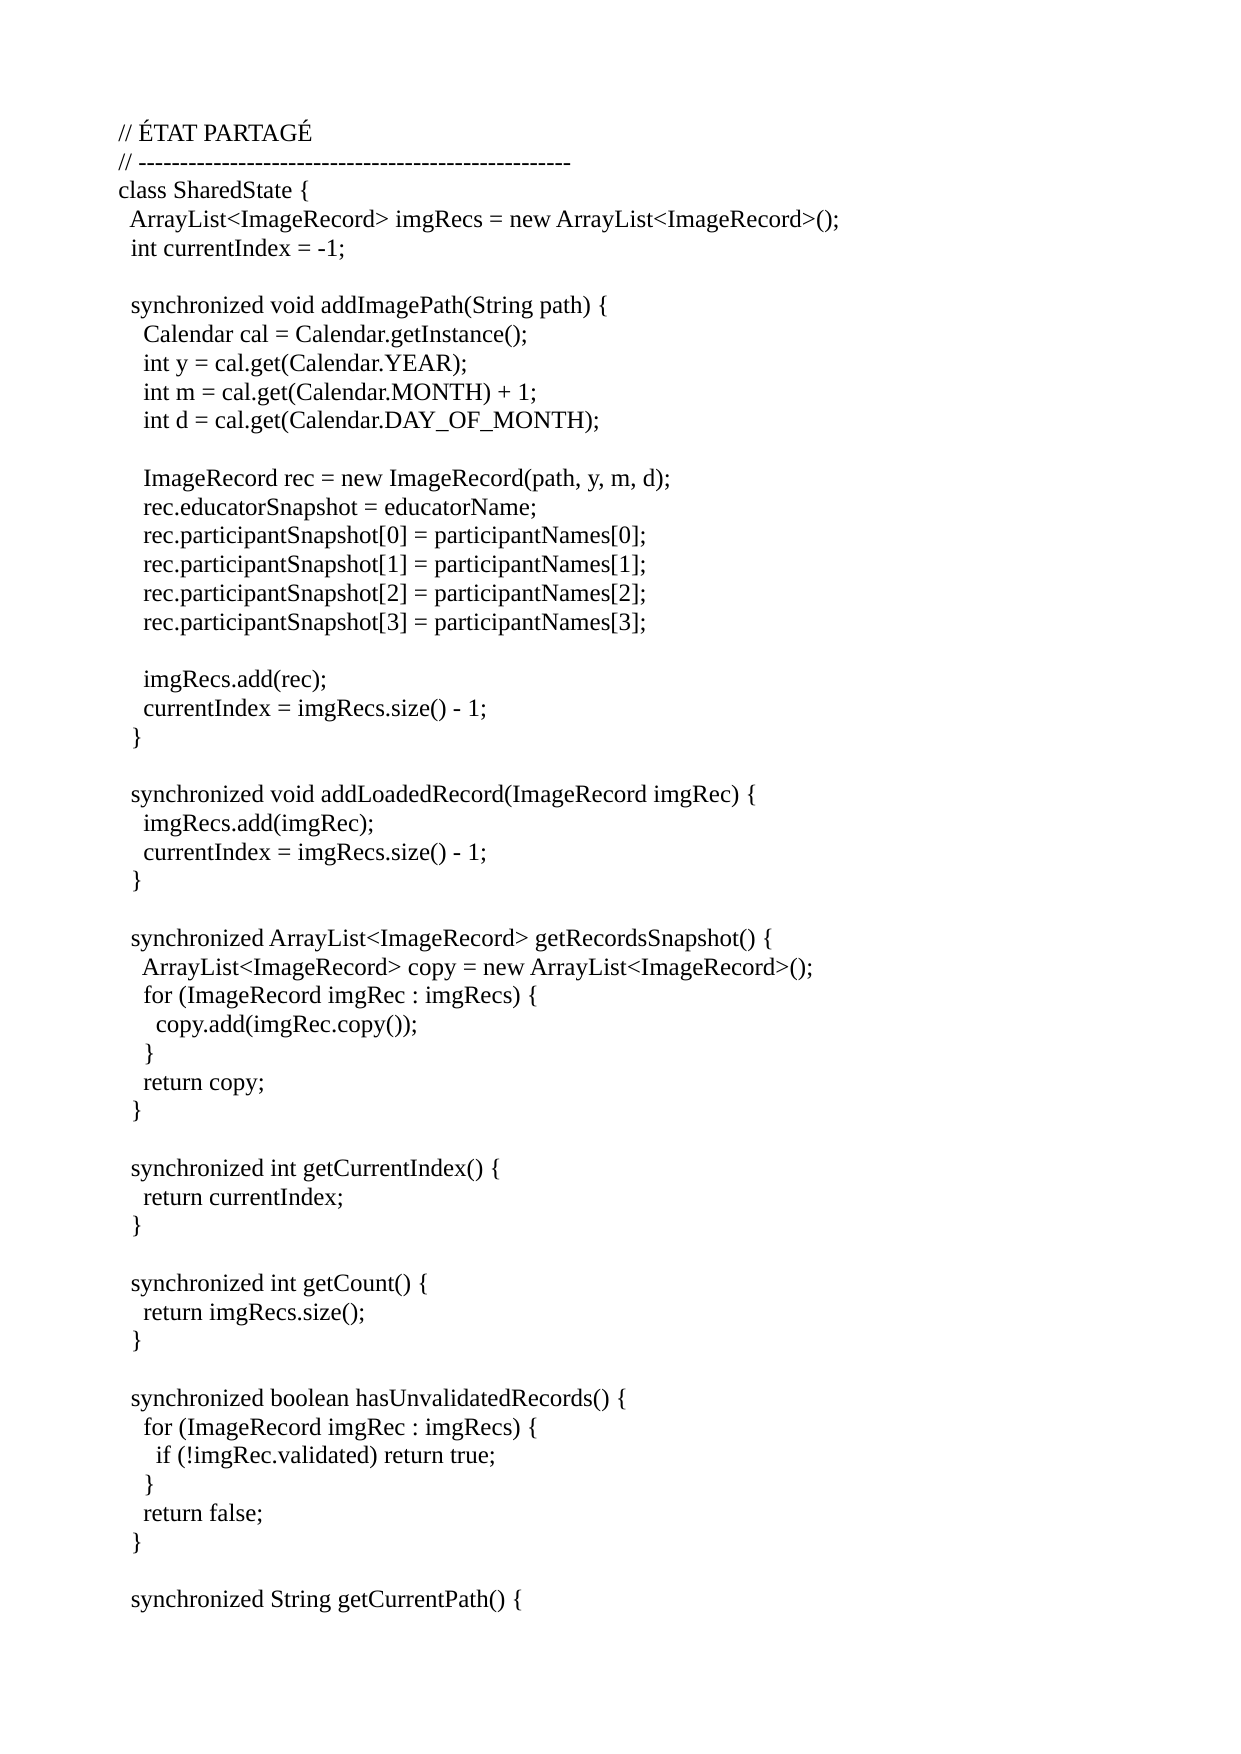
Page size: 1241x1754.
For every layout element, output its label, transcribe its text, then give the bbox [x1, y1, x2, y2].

text } [118, 1469, 1122, 1498]
text synchronized boolean hasUnvalidatedRecords() { [118, 1383, 1122, 1412]
text synchronized int getCurrentIndex() { [118, 1153, 1122, 1182]
text } [118, 866, 1122, 894]
text imgRecs.add(imgRec); [118, 808, 1122, 837]
text return currentIndex; [118, 1182, 1122, 1211]
text int currentIndex = -1; [118, 233, 1122, 262]
text return imgRecs.size(); [118, 1297, 1122, 1326]
text rec.participantSnapshot[3] = participantNames[3]; [118, 607, 1122, 636]
text int d = cal.get(Calendar.DAY_OF_MONTH); [118, 406, 1122, 434]
text rec.participantSnapshot[2] = participantNames[2]; [118, 578, 1122, 607]
text for (ImageRecord imgRec : imgRecs) { [118, 1412, 1122, 1441]
text } [118, 1211, 1122, 1239]
text synchronized ArrayList<ImageRecord> getRecordsSnapshot() { [118, 923, 1122, 952]
text if (!imgRec.validated) return true; [118, 1441, 1122, 1469]
text currentIndex = imgRecs.size() - 1; [118, 693, 1122, 722]
text return copy; [118, 1067, 1122, 1096]
text imgRecs.add(rec); [118, 664, 1122, 693]
text } [118, 1326, 1122, 1354]
text ImageRecord rec = new ImageRecord(path, y, m, d); [118, 463, 1122, 492]
text ArrayList<ImageRecord> imgRecs = new ArrayList<ImageRecord>(); [118, 204, 1122, 233]
text int m = cal.get(Calendar.MONTH) + 1; [118, 377, 1122, 406]
text Calendar cal = Calendar.getInstance(); [118, 319, 1122, 348]
text currentIndex = imgRecs.size() - 1; [118, 837, 1122, 866]
text } [118, 1096, 1122, 1124]
text synchronized String getCurrentPath() { [118, 1584, 1122, 1613]
text rec.participantSnapshot[0] = participantNames[0]; [118, 521, 1122, 549]
text // ---------------------------------------------------- [118, 147, 1122, 176]
text return false; [118, 1498, 1122, 1527]
text rec.participantSnapshot[1] = participantNames[1]; [118, 549, 1122, 578]
text rec.educatorSnapshot = educatorName; [118, 492, 1122, 521]
text ArrayList<ImageRecord> copy = new ArrayList<ImageRecord>(); [118, 952, 1122, 981]
text } [118, 1038, 1122, 1067]
text } [118, 1527, 1122, 1556]
text synchronized void addLoadedRecord(ImageRecord imgRec) { [118, 779, 1122, 808]
text copy.add(imgRec.copy()); [118, 1009, 1122, 1038]
text int y = cal.get(Calendar.YEAR); [118, 348, 1122, 377]
text class SharedState { [118, 176, 1122, 204]
text } [118, 722, 1122, 751]
text synchronized void addImagePath(String path) { [118, 291, 1122, 319]
text for (ImageRecord imgRec : imgRecs) { [118, 981, 1122, 1009]
text synchronized int getCount() { [118, 1268, 1122, 1297]
text // ÉTAT PARTAGÉ [118, 118, 1122, 147]
